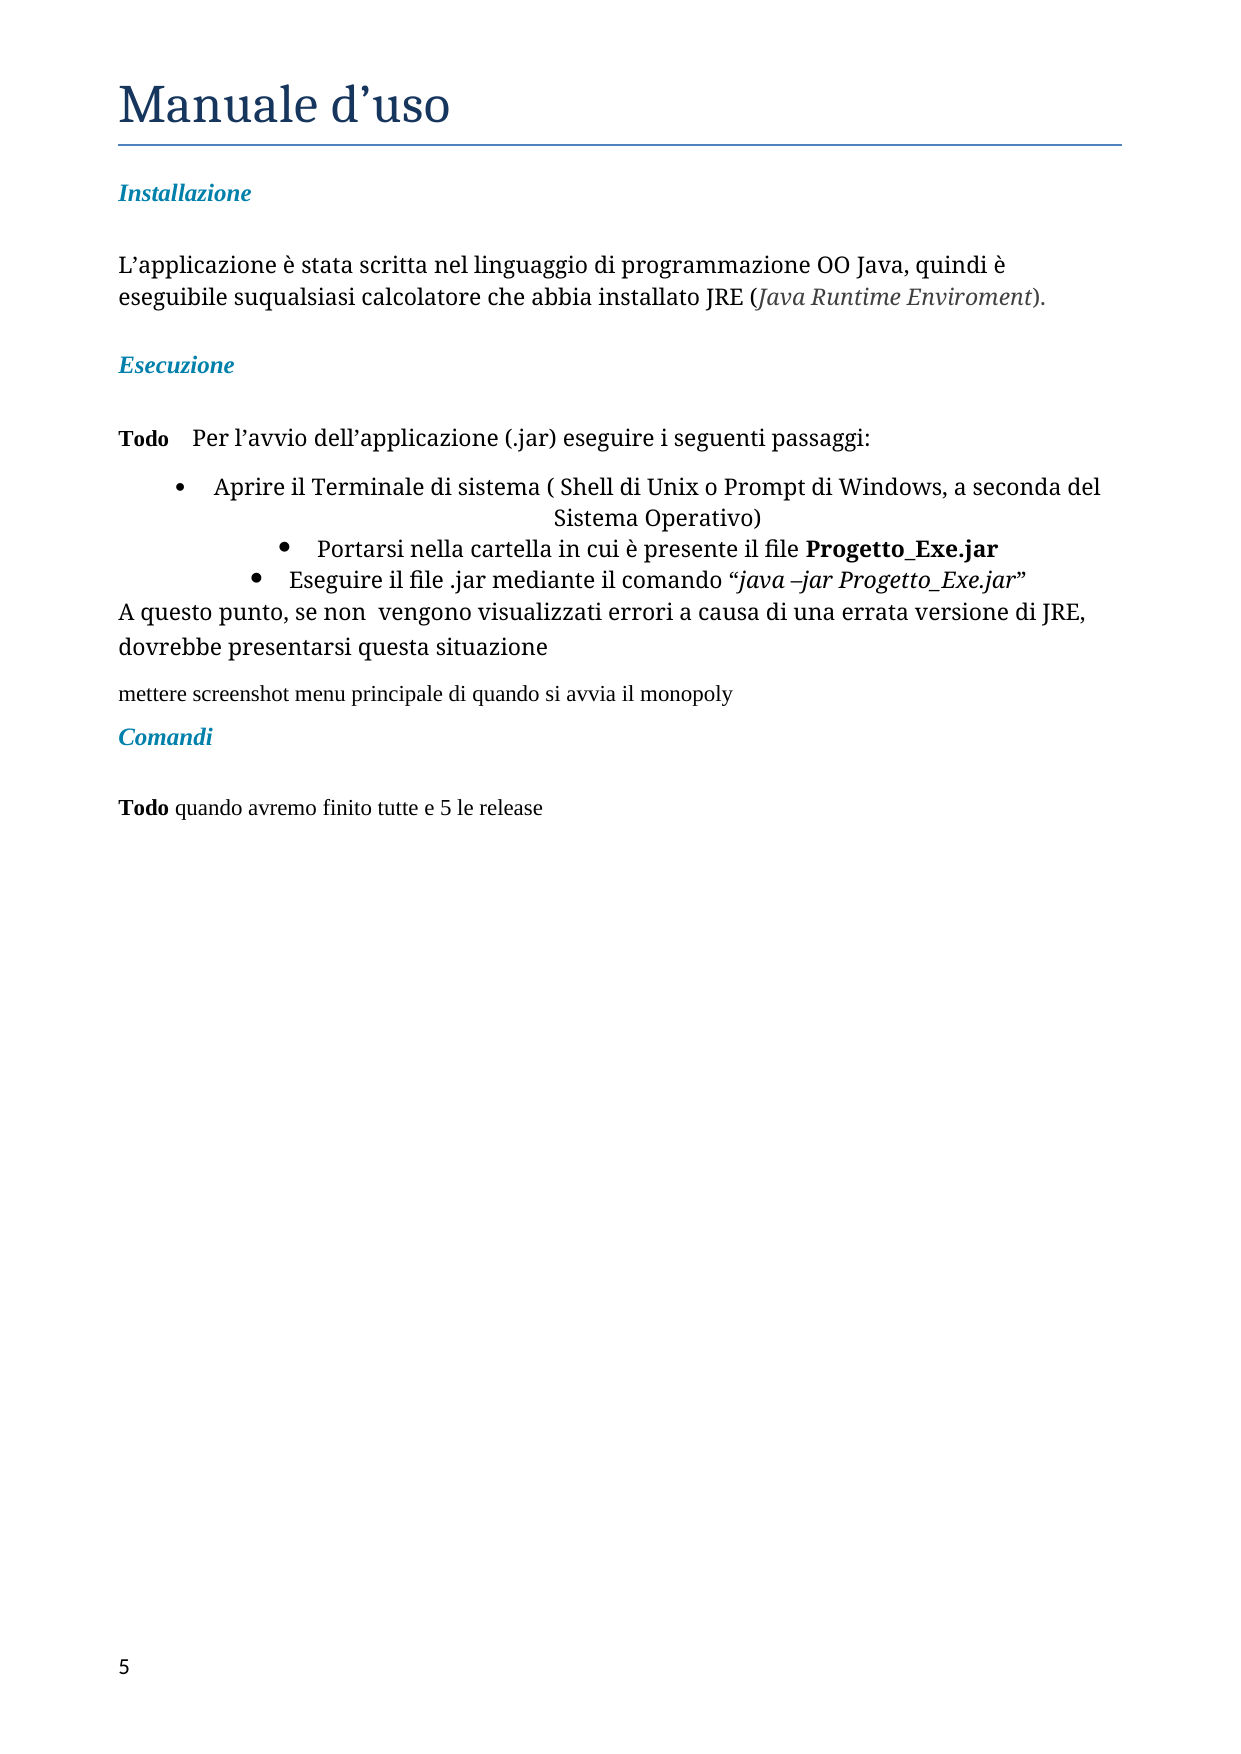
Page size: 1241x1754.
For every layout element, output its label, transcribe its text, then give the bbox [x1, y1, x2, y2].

subtitle Esecuzione [118, 351, 1122, 379]
subtitle L’applicazione è stata scritta nel linguaggio di programmazione OO Java, quindi è eseguibile suqualsiasi calcolatore che abbia installato JRE (Java Runtime Enviroment). [118, 249, 1122, 312]
text mettere screenshot menu principale di quando si avvia il monopoly [118, 680, 1122, 706]
text Todo quando avremo finito tutte e 5 le release [118, 794, 1122, 820]
subtitle Installazione [118, 178, 1122, 206]
subtitle Eseguire il file .jar mediante il comando “java –jar Progetto_Exe.jar” [156, 564, 1122, 595]
subtitle Portarsi nella cartella in cui è presente il file Progetto_Exe.jar [156, 533, 1122, 564]
subtitle Aprire il Terminale di sistema ( Shell di Unix o Prompt di Windows, a seconda del Sistema Operativo) [156, 470, 1122, 533]
title Manuale d’uso [118, 74, 1122, 144]
text Todo Per l’avvio dell’applicazione (.jar) eseguire i seguenti passaggi: [118, 422, 1122, 453]
text A questo punto, se non vengono visualizzati errori a causa di una errata versione di JRE, dovrebbe presentarsi questa situazione [118, 595, 1122, 663]
subtitle Comandi [118, 722, 1122, 751]
